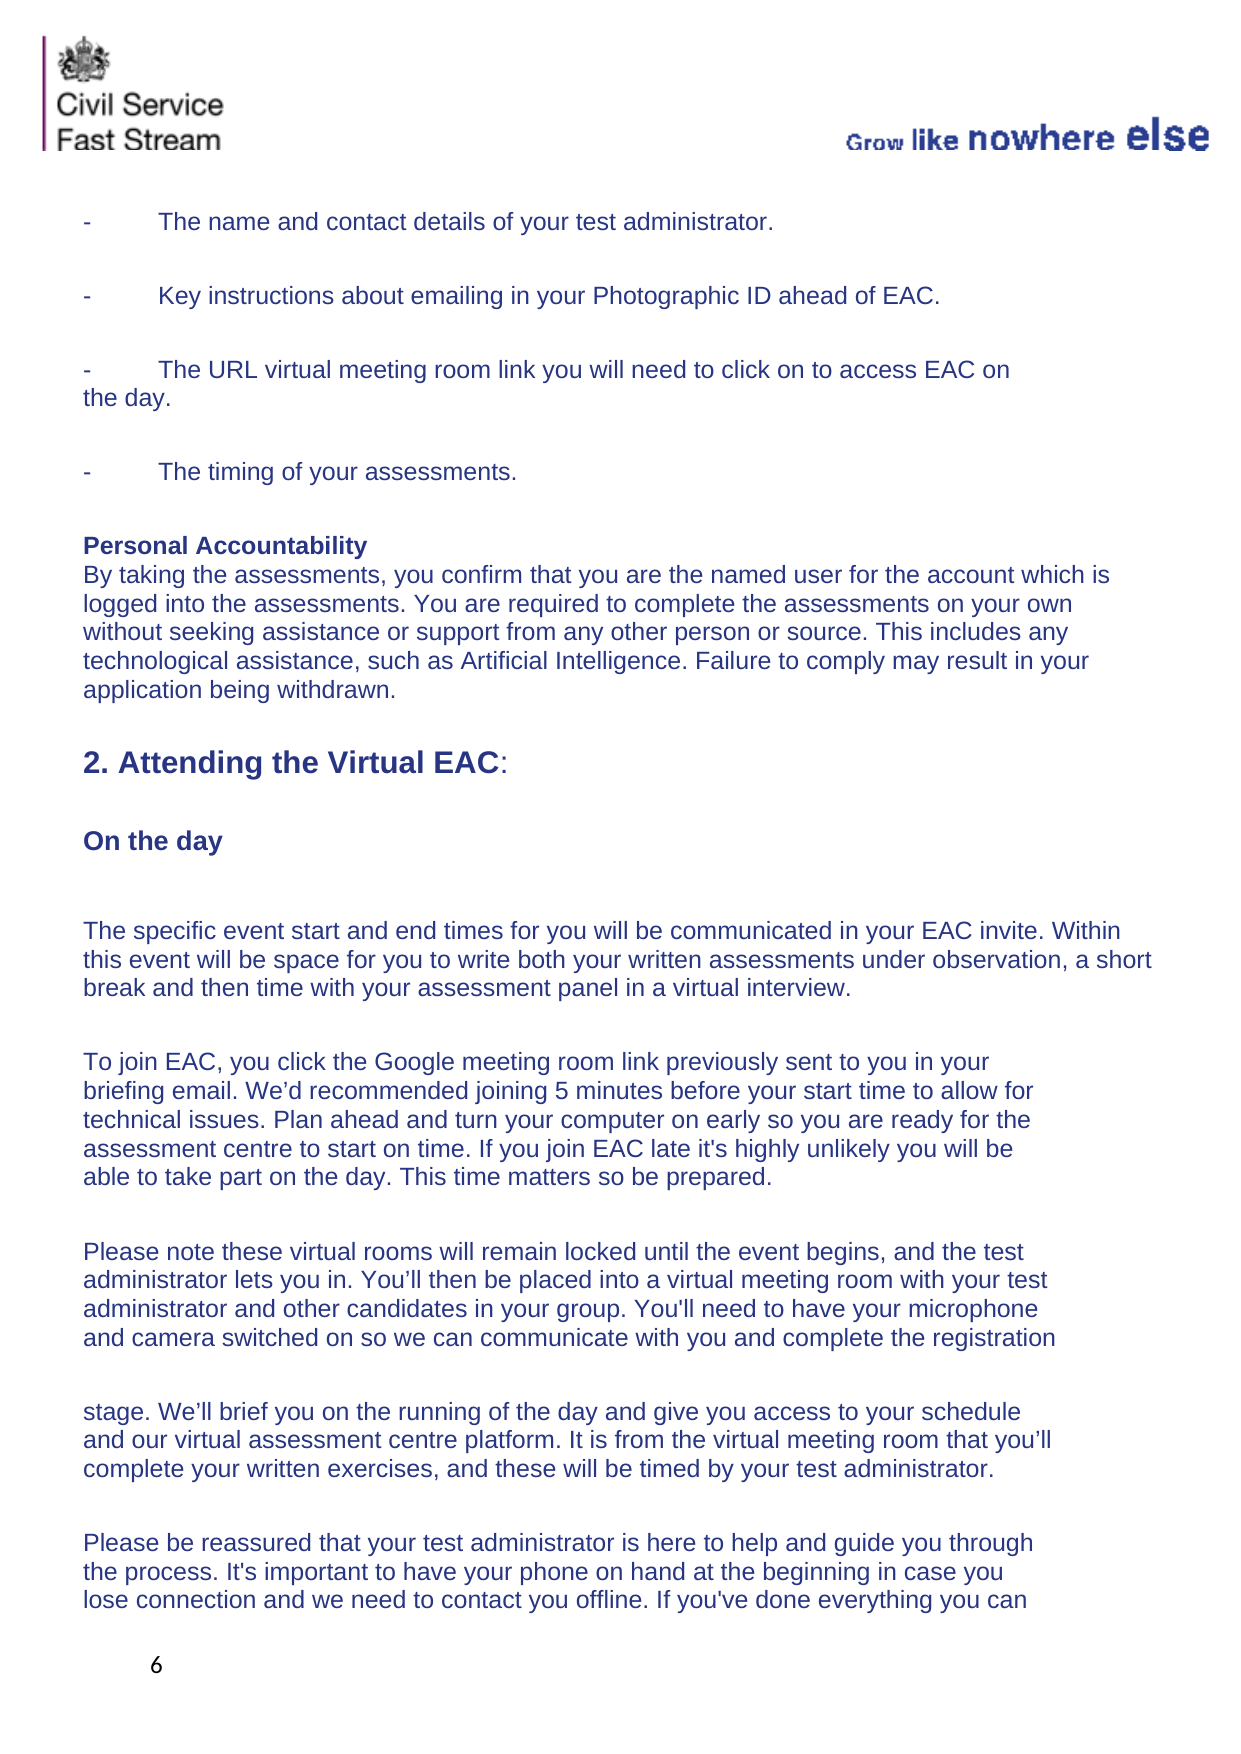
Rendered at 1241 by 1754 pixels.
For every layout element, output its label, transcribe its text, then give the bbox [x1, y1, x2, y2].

table_header Congratulations on passing the Fast Stream Assessment Centre (FSAC). A huge well done! This guide will take you through the next step in the fast stream process which is the Economic Assessment Centre (EAC). Preparing for the Economic Assessment Centre (EAC) What is the EAC? The EAC is a half-day Assessment Centre to assess a candidate’s economic skills against set criteria. If successful at the Economist Assessment Centre you will progress to the Diplomatic and Development Final Selection Board. We will email you the guide for this final stage. There are four separate exercises to complete at EAC: Written technical report on pre-known specific economics question Written test: 10 Short Answer Questions (SAQs) on a range of economics topics. Candidates do not see this test until the day. Plain English Presentation on pre-known technical question Interview to test economics including exploring your strongest topic The following guidance is aimed at helping you prepare beforehand so that you can demonstrate your full potential on the day. Each candidate completes the same series of exercises with the same amount of time to prepare, so any short time delays will not disadvantage or advantage you. You will complete the EAC virtually from home, completing all work on a computer. You will be assessed against 3 competencies throughout the EAC: • Knowledge of Economics • Application of Economics • Communication You must pass all three competencies to be successful at the Economist Fast Stream. Candidate Summary Check your IT The EAC is run online and there are some logistical and IT things you’ll want to get right to prevent any unwanted surprises on the day. Do read this document early and make sure everything is in place. We will be using Google Meet to communicate with you on the day and an updated internet browser is required for Google Meet to run. We recommend using the current version of one of the browsers listed below: Google Chrome Browser download the latest version Mozilla Firefox. download the latest version Microsoft Edge. download the latest version Apple Safari Internet Explorer is not supported. For the best user experience at EAC Google Chrome is highly recommended. More information on Google Meet can be found on the Google Meet Help Centre. Check your microphone and webcam are working. Ensure your laptop or computer has a strong WiFi connection. On the day if you're disconnected from the internet, we might need to contact you via phone, so have a mobile device available and fully charged. Arrange to complete your EAC assessment in a quiet room, where you will not be interrupted or distracted. Make sure you are near to a plug socket during the assessments. Plugging your laptop into a charging socket will prevent it from running out of battery on the day. Top tips for the day: We recommend having some paper, pens, and a calculator available. You should wear something that makes you feel comfortable, a smart t-shirt or jumper is perfectly acceptable. This is a formal assessment, but a suit jacket is not required. Decide on an appropriate location beforehand so you won't be worried about interruptions or unusual camera angles, this will mean your focus will be on your performance on the day. Make sure you can be seen in front of the camera, don’t sit too far away or too low down. Get a good night’s sleep before the event. Treat it as a formal interview, first impressions are super important! Speak clearly and engage in conversations. Remember to always be polite and courteous and be mindful of the language you use. Remember that assessors can only give credit for what you say and do. They are not trying to trip you up; they want you to do well and help you demonstrate your capability. Listen to each question carefully and ask for the question to be repeated if something is not clear. Go into each exercise with a positive frame of mind. Remember, it is hard to do well in every exercise. Also, you may not be the best judge of your own performance and the process is designed so that, if you do less well in one exercise, you have a chance to perform better in another. Read the written exercise instructions and follow them carefully. If you are unsure of something, ask before the exercise begins. Don’t feel embarrassed about doing so. Be confident, remember you have done incredibly well to make it this far and there is no such thing as a typical government economist, we want you to be you! Need help? We can offer candidates workplace adjustments. We are committed to making sure that every candidate has the right conditions to succeed at their Economic Assessment Centre. A Workplace Adjustment is an arrangement that can be put in place to help candidates with disabilities or other conditions perform at their best in the EAC. If you require workplace adjustments and you require one at your FSB, please submit a ticket and a member of the team will get back to you. For all candidates - please submit a ticket if you have any concerns regarding anything in the information above. For example, if you don’t have a computer, or a quiet place to take your assessments please get in touch as soon as possible. We are here to help you through the process and can offer advice in this area. Please read the Briefing Email You will receive a briefing email from your dedicated test administrator the day before your event (around 15:30) with everything you need. Please make sure to check your junk or spam folder, and if you have not received these instructions by 16:00, then contact us by submitting a ticket. This will include some key information you need to consider, such as: The name and contact details of your test administrator. Key instructions about emailing in your Photographic ID ahead of EAC. The URL virtual meeting room link you will need to click on to access EAC on the day. The timing of your assessments. Personal Accountability By taking the assessments, you confirm that you are the named user for the account which is logged into the assessments. You are required to complete the assessments on your own without seeking assistance or support from any other person or source. This includes any technological assistance, such as Artificial Intelligence. Failure to comply may result in your application being withdrawn. 2. Attending the Virtual EAC: On the day The specific event start and end times for you will be communicated in your EAC invite. Within this event will be space for you to write both your written assessments under observation, a short break and then time with your assessment panel in a virtual interview. To join EAC, you click the Google meeting room link previously sent to you in your briefing email. We’d recommended joining 5 minutes before your start time to allow for technical issues. Plan ahead and turn your computer on early so you are ready for the assessment centre to start on time. If you join EAC late it's highly unlikely you will be able to take part on the day. This time matters so be prepared. Please note these virtual rooms will remain locked until the event begins, and the test administrator lets you in. You’ll then be placed into a virtual meeting room with your test administrator and other candidates in your group. You'll need to have your microphone and camera switched on so we can communicate with you and complete the registration stage. We’ll brief you on the running of the day and give you access to your schedule and our virtual assessment centre platform. It is from the virtual meeting room that you’ll complete your written exercises, and these will be timed by your test administrator. Please be reassured that your test administrator is here to help and guide you through the process. It's important to have your phone on hand at the beginning in case you lose connection and we need to contact you offline. If you've done everything you can beforehand to ensure a good Wi-Fi connection and you are still disconnected from the internet, don't worry. These things happen and we’ll work with you to create a solution. The contact details of your test administrator will be sent to you in your briefing email the day before your EAC so there will be someone to call. To ensure that the EAC runs smoothly for you please remember: Carry out your IT checks listed above and follow all the advice above. You will be completing your written exercises – SAQ and Technical Report - in Microsoft Word and we will email you the template. You will need access to your email inbox to receive your EAC schedule and virtual URL room links. 3. Testing your economics at the EAC General Advice The EAC assesses your knowledge of economics and how you apply economics to policy questions. Your assessors are looking for a firm grasp of the economic fundamentals and the ability to take things back to first principles. They want to see that you can apply the fundamentals to a range of topics, including some that may be new or unfamiliar. You are not going to be assessed on obscure techniques on the day. Learning advanced techniques without understanding will not get you into the GES, whereas the ability to think clearly from first principles is highly regarded. You will have been asked for your strongest area of economics in advance and will be revising that topic so you can answer questions with confidence. For the rest of the Economic Assessment Centre, make sure that you are familiar with the broad content covered in the latest editions of introductory economics textbooks such as ‘Economics’ by Begg, Vernasca, Fischer and Dornbusch or ‘Economics’ by Sloman, Garratt, and Guest. A free open access textbook ‘The Economy’ is available online at https://www.core-econ.org/the-economy. For candidates who require a refresher on essential Economics: ‘Economics: From first economic principles to the financial crisis’ by Mell and Walker is an inexpensive concise coverage. A good knowledge of core intermediate micro will also help, such as Nicholson or Varian or Pindyck and Rubinfeld and cover areas such as market structures, marginal analysis, indifference curves, cost curves, general equilibrium, and welfare economics. There will not be direct questions on advanced econometrics or the more technical components of macroeconomic models, but knowledge of introductory econometrics and macroeconomic relationships are required. Texts such as ‘Introductory Econometrics’ by Wooldridge and intermediate macro as in Blanchard or Carlin and Soskice. Of all these books the first-year introductory texts and intermediate micro are the most important for EAC preparation. It is of course important that candidates understand the reasons for government intervention. The EAC really is about applying knowledge so in the EAC candidates will be asked to apply their knowledge to a range of policy questions. For example, You may have memorised the formula for price elasticity of demand but what is the formula when elasticity is applied to the length of an elephant’s trunk with respect to the pull of an alligator? You can define opportunity cost but can you apply this to an asset? You may know MC=MR as a profit maximising condition but what if there are no costs? Can you draw on economics to shed light on the pros and cons of charging for entry to museums? Should water be metered? Why don’t lampposts have slot meters? What economic concepts are relevant to a smoking ban or the provision of early childcare? Cost benefit analysis (CBA) is used extensively in government but for EAC you are expected only to understand its roots in welfare economics rather than use advanced CBA techniques. So be well versed in deviations from efficiency and distributional concerns that could lead to policy interventions. Preparing for the Technical Report At the EAC you will be asked to produce a piece of written work on the assigned technical question. The exact question and useful sources for you to draw from will be sent to you 1 week before the interviews to enable you to prepare and research your answer. We expect this research to take no more than 10 hours. The completed report should be no longer than two pages in size 12 font. If the report is longer than this, the additional pages will not be marked by the assessors. Before the EAC, you should practice writing your report so that you can maximise the use of the 30 minutes you will be allowed on the day. Please note you will not be allowed to have any pre-prepared material with you to draw on when you do your technical report at EAC. Your completed Technical Report is marked immediately after you have written it and just before your interview by an experienced economist on your interview panel. Preparing for the Short Answer Questions The SAQs are there to test the breadth of your economics and can be on a wide range of issues. Your overall preparation for the EAC will help you. A sample set of questions is available here – but be careful, these will not be the exact questions you will be facing on the day but give an idea of the form of question and expected detail of the answers. Preparing for the Plain English Presentation At the interview, you will then be asked to give a verbal presentation on the same topic and question as your technical report. For the purposes of the presentation alone you should assume you are presenting to non-economists and therefore avoid using overly technical language. Remember, this changes when you are asked further questions about your presentation topic and from that point on in the interview you should assume that the panel are economists. You should practice this presentation before the EAC. We would recommend doing this with someone who does not have a background in Economics so you can practice using non-technical language. If you aren’t able to do this with someone, we’d recommend recording yourself and setting a timer for exactly 10 minutes. When the timer runs out, no matter how far along you are, stop and watch the recording back. You should examine your language, engagement with the audience, and presentation style. 4. Completing the EAC The whole Economic Assessment Centre is done under examination conditions. This means you must not have any materials near you when you do the EAC. Only a copy of your completed technical report and your presentation notes may be used to prepare for the interview and you can have them near you when you complete the interview. You must not consult any books, AI or internet sites between completing your written economics exercises and your interview. Failure to comply may result in you being withdrawn from the process. Technical report: 30 minutes to complete. For this exercise you are encouraged to ‘showcase’ your knowledge, technical grasp and understanding of the relevant economics. For example, you will need to demonstrate (briefly) that you understand and can apply the relevant economic principles, theory and evidence around the specific technical question. You may set the scene with memorised facts and statistics, but it is not a good use of your time to do much of this. Concentrate instead on communicating how economic theory and evidence can inform an assessment of the potential impacts of the policy. Remember you will be tested verbally on this topic as part of your interview. You may use freehand diagrams or equations where you wish, but these must be clear, labelled and explained as required. If you do use a diagram or equation, you will need to take a picture and attach it to your email with the technical report. Short answer questions: 30 minutes to complete. This will be a set of questions (10 in total) covering macroeconomics, microeconomics and might also include econometrics and/or an international trade question. Some questions may be quantitative in nature, in which you are asked to work something out. You only have 30 minutes overall so are not expected to produce full and detailed answers to each question. You should aim for clear and concise answers that demonstrate understanding. Our top tips for this exercise are: Remember the golden rules: breathe and read the questions carefully. A good strategy is to scan all the questions through once and start with those that you can answer most easily and then move onto areas where you may need to think more. This should help you avoid ‘getting stuck’ on a particular question or writing too much for one answer. Above all, don’t be discouraged if there are things you do not know, just press on to the next question and build a level of answer for all the questions as far as you can. The pass mark is around 40 per cent and you will have a further opportunity to demonstrate the breadth of your knowledge during the interview as some of the topics and questions in the SAQ will be revisited. N.B. The first two written exercises are done back to back, this means you will spend one hour producing your written work on a computer. You will then have a short pause while they are marked. Plain English Presentation: 10 minutes. For this exercise you are asked to turn your technical report into a verbal presentation, answering the same economics question but translating your report into a presentation to a non-economist audience. This is quite a head switch so do think about this in advance. You will need to speak clearly and concisely, and you will be marked down for jargon, as clear communication to non-economists is a vital part of the work of the GES. The presentation is at the start of your interview and should last for 10 minutes. You will be stopped if you over run. It is an oral presentation and you do not need to prepare any handouts for your audience. The interview board will comprise of two economists. In most cases, both will be existing members of the GES but in some cases one will be academic economists or former members of the GES. For the purposes of the presentation, you should assume that the audience are not economists and therefore avoid using overly technical language or assuming a prior knowledge of economics. Concentrate on conveying, to a non-economist, how economic analysis might shed light on the issue and topic. You should also capture some of the main, but again certainly not all, empirical findings. Simple analogies or metaphors might assist in giving intuitive insight into economic concepts that would otherwise be inaccessible for non-economists. There are some marks for good presentation style. NB. There should be a clear distinction between the technical report and your presentation as they are intended for different audiences. For your presentation you must not merely read out your technical report. Interview questions: 50 minutes. The interview will follow on directly from the presentation. Remember, you should answer all verbal questions in the interview assuming your assessors are economists. In your interview you will be asked follow-up questions on the technical report topic, follow up questions on your short answer questions paper (including perhaps additional questions on the subjects that the SAQs covered), and questions on your strongest area of economics. You were provided with a specific list for the 2025 Fast Stream campaign from which you were asked to choose your ’strongest area’ of economics in advance of EAC. The list are typical economic subjects, many of which you will have covered in your degree. Assessors will confirm your choice at the start of your interview and the last set of questions in your interview will be around this topic. Again, the panel is interested in your understanding of economic fundamentals with questions covering the economic theory and application of economics (not the politics) so make sure you have covered both in your preparation. You might need to demonstrate your ability to think things through from first principles. There may also be a question on a topical issue. Getting feedback after EAC We aim to let you know within 7 days whether you have been successful. You will be informed by you Scheme Progress page on the Fast Stream website in the usual way. If you are unsuccessful this time, you can ask for written feedback, within 2 months of your EAC, on your performance to gain a better understanding of your strengths and areas for development. To request feedback please email gesrrecruitment@hmtreasury.gov.uk quoting your name and application email address. We do not provide feedback to successful candidates. If successful at the Economist Assessment Centre you will progress to the Diplomatic and Development Final Selection Board. We will email you the candidate guide for this final stage. [74, 152, 1167, 1624]
